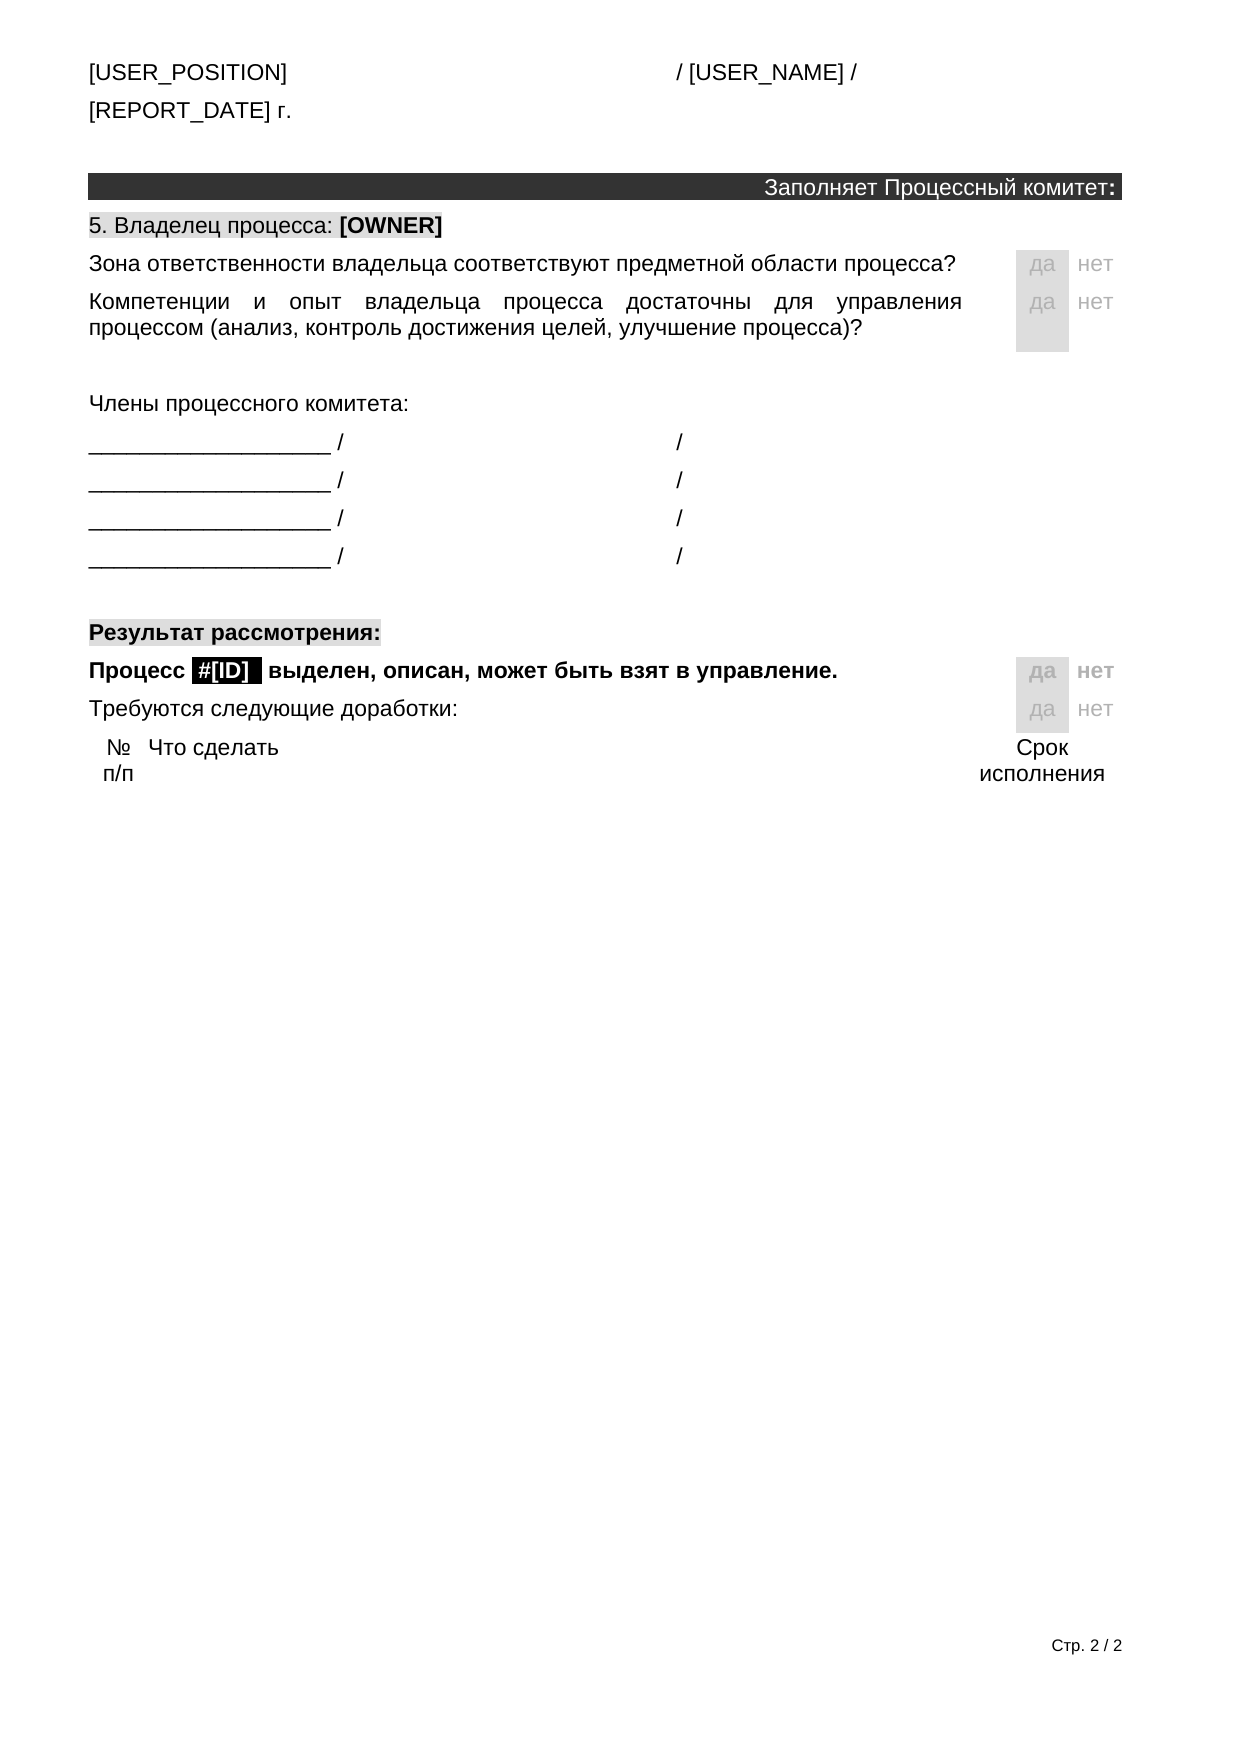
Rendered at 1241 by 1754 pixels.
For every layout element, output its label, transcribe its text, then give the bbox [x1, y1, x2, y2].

table_header [963, 657, 1016, 695]
table_cell [962, 798, 1122, 836]
table_header [963, 250, 1016, 288]
table_header да [1016, 657, 1069, 695]
table_cell [962, 913, 1122, 951]
table_cell да [1016, 695, 1069, 733]
table_cell нет [1069, 288, 1122, 352]
text Заполняет Процессный комитет: [88, 173, 1122, 200]
table_cell [89, 798, 148, 836]
table_cell [962, 836, 1122, 874]
table_cell [962, 874, 1122, 912]
table_header Что сделать [148, 734, 962, 798]
table_header нет [1069, 657, 1122, 695]
table_cell нет [1069, 695, 1122, 733]
table_cell [148, 836, 962, 874]
table_header № п/п [89, 734, 148, 798]
table_cell [148, 874, 962, 912]
text [USER_POSITION] / [USER_NAME] / [88, 59, 1122, 85]
table_header да [1016, 250, 1069, 288]
table_header нет [1069, 250, 1122, 288]
text Члены процессного комитета: [88, 390, 1122, 417]
text ___________________ / / [88, 505, 1122, 531]
table_cell Компетенции и опыт владельца процесса достаточны для управления процессом (анализ, контроль достижения целей, улучшение процесса)? [89, 288, 963, 352]
table_cell Требуются следующие доработки: [89, 695, 963, 733]
table_cell да [1016, 288, 1069, 352]
text ___________________ / / [88, 467, 1122, 493]
text ___________________ / / [88, 428, 1122, 455]
table_cell [89, 913, 148, 951]
table_header Процесс #[ID] выделен, описан, может быть взят в управление. [89, 657, 963, 695]
text [REPORT_DATE] г. [88, 97, 1122, 123]
table_cell [148, 798, 962, 836]
table_cell [89, 874, 148, 912]
text 5. Владелец процесса: [OWNER] [88, 212, 1122, 238]
table_cell [963, 695, 1016, 733]
text Результат рассмотрения: [88, 619, 1122, 646]
table_header Срок исполнения [962, 734, 1122, 798]
text ___________________ / / [88, 543, 1122, 569]
table_cell [148, 913, 962, 951]
table_cell [963, 288, 1016, 352]
table_cell [89, 836, 148, 874]
table_header Зона ответственности владельца соответствуют предметной области процесса? [89, 250, 963, 288]
